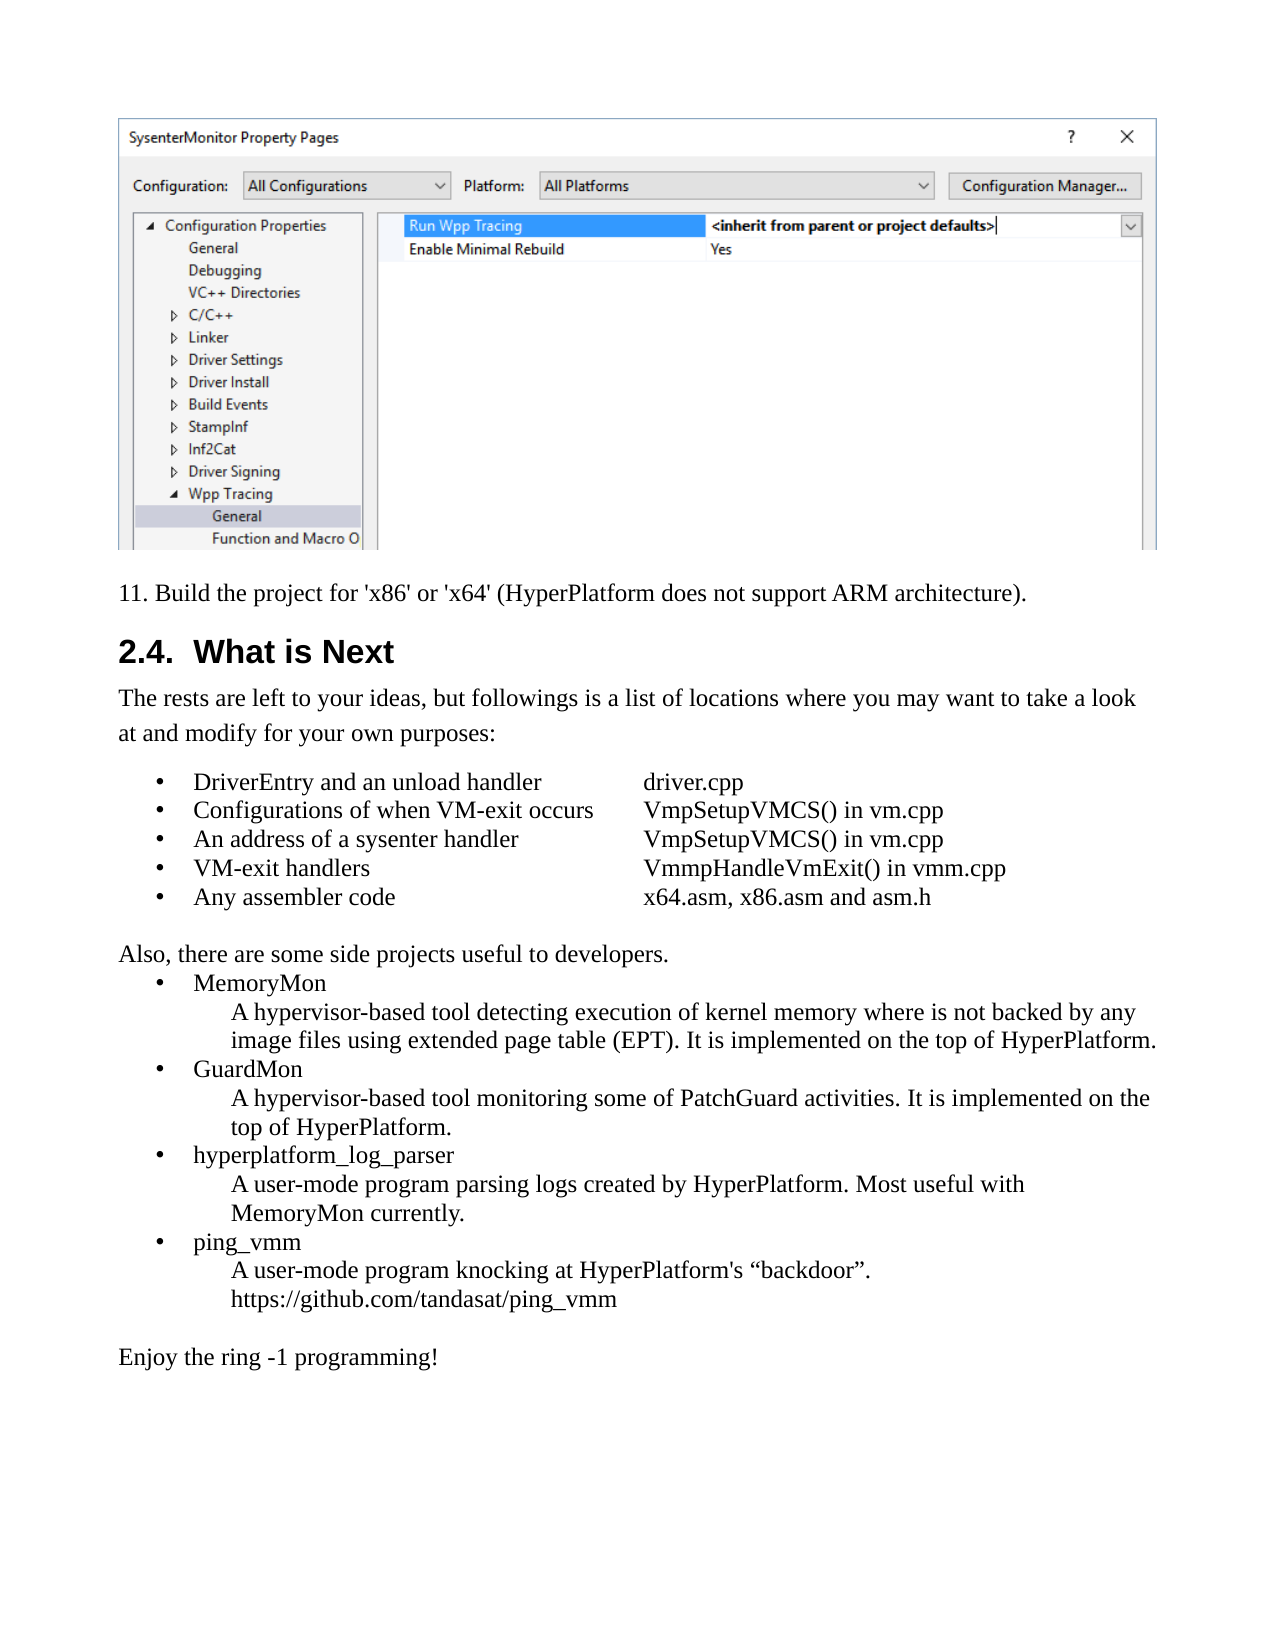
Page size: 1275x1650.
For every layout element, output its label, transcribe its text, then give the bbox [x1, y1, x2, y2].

list Any assembler code x64.asm, x86.asm and asm.h [156, 882, 1157, 910]
list A hypervisor-based tool monitoring some of PatchGuard activities. It is implemented on the top of HyperPlatform. [193, 1083, 1157, 1140]
list An address of a sysenter handler VmpSetupVMCS() in vm.cpp [156, 824, 1157, 853]
list hyperplatform_log_parser [156, 1140, 1157, 1169]
text Enjoy the ring -1 programming! [118, 1342, 1157, 1370]
list ping_vmm [156, 1227, 1157, 1255]
text Also, there are some side projects useful to developers. [118, 939, 1157, 968]
subtitle What is Next [118, 632, 1157, 671]
picture [118, 118, 1157, 550]
list A user-mode program parsing logs created by HyperPlatform. Most useful with MemoryMon currently. [193, 1169, 1157, 1227]
list https://github.com/tandasat/ping_vmm [193, 1284, 1157, 1313]
text The rests are left to your ideas, but followings is a list of locations where you may want to take a look at and modify for your own purposes: [118, 683, 1157, 746]
text 11. Build the project for 'x86' or 'x64' (HyperPlatform does not support ARM architecture). [118, 578, 1157, 607]
list Configurations of when VM-exit occurs VmpSetupVMCS() in vm.cpp [156, 795, 1157, 824]
list GuardMon [156, 1054, 1157, 1083]
list A hypervisor-based tool detecting execution of kernel memory where is not backed by any image files using extended page table (EPT). It is implemented on the top of HyperPlatform. [193, 997, 1157, 1054]
list A user-mode program knocking at HyperPlatform's “backdoor”. [193, 1255, 1157, 1284]
list VM-exit handlers VmmpHandleVmExit() in vmm.cpp [156, 853, 1157, 882]
list DriverEntry and an unload handler driver.cpp [156, 767, 1157, 795]
list MemoryMon [156, 968, 1157, 997]
